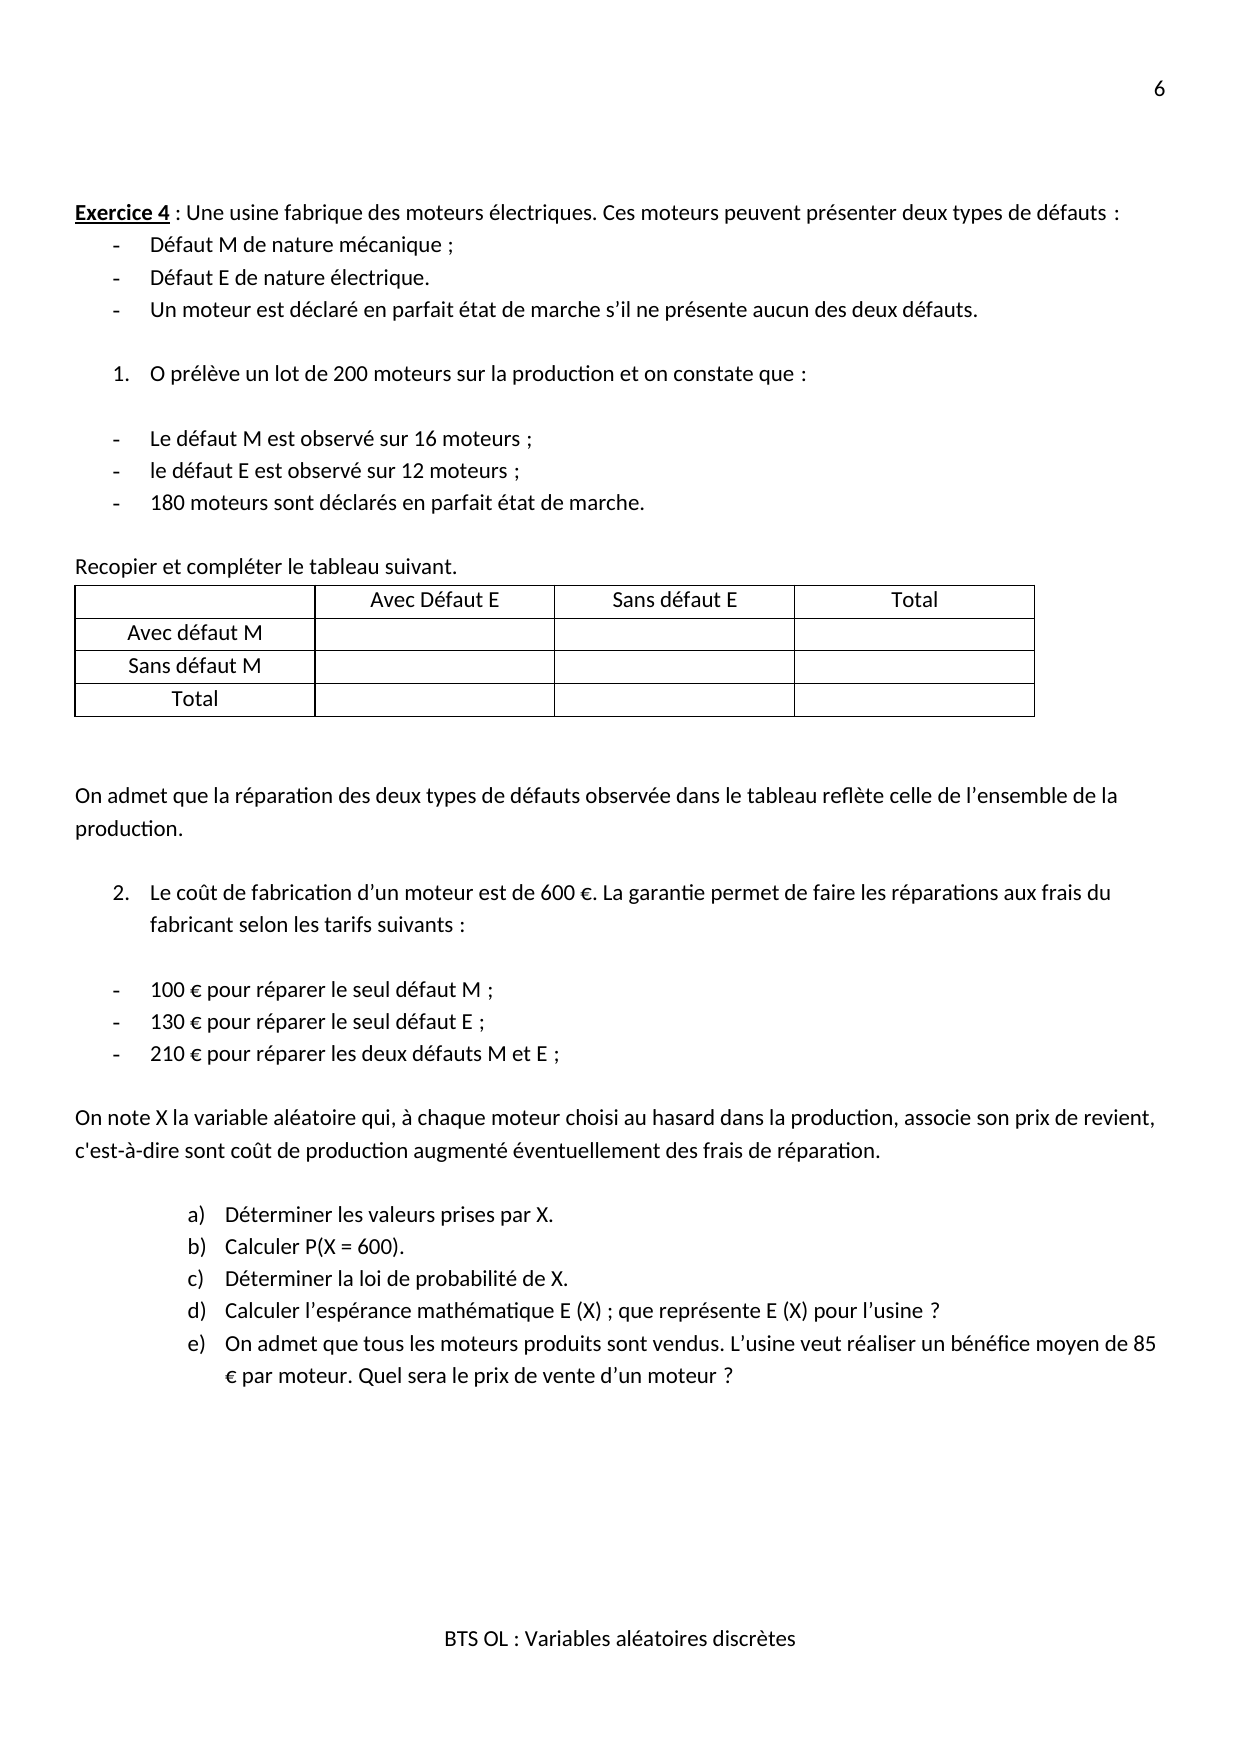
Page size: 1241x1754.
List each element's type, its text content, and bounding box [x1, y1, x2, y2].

text Recopier et compléter le tableau suivant. [75, 552, 1165, 580]
table_cell [555, 619, 794, 650]
table_cell [316, 651, 554, 683]
table_cell Sans défaut M [76, 651, 314, 683]
text On note X la variable aléatoire qui, à chaque moteur choisi au hasard dans la production, associe son prix de revient, c'est-à-dire sont coût de production augmenté éventuellement des frais de réparation. [75, 1103, 1165, 1164]
table_cell [795, 651, 1034, 683]
table_cell [555, 651, 794, 683]
text On admet que la réparation des deux types de défauts observée dans le tableau reflète celle de l’ensemble de la production. [75, 782, 1165, 842]
table_header [76, 586, 314, 617]
table_header Avec Défaut E [316, 586, 554, 617]
list Déterminer la loi de probabilité de X. [187, 1264, 1165, 1292]
list Calculer l’espérance mathématique E (X) ; que représente E (X) pour l’usine ? [187, 1297, 1165, 1325]
list O prélève un lot de 200 moteurs sur la production et on constate que : [112, 359, 1165, 387]
table_cell [316, 619, 554, 650]
table_cell [795, 619, 1034, 650]
text Exercice 4 : Une usine fabrique des moteurs électriques. Ces moteurs peuvent présenter deux types de défauts : [75, 198, 1165, 226]
list Le défaut M est observé sur 16 moteurs ; [112, 424, 1165, 452]
list Calculer P(X = 600). [187, 1232, 1165, 1260]
table_cell [316, 684, 554, 716]
list On admet que tous les moteurs produits sont vendus. L’usine veut réaliser un bénéfice moyen de 85 € par moteur. Quel sera le prix de vente d’un moteur ? [187, 1329, 1165, 1389]
table_cell Avec défaut M [76, 619, 314, 650]
table_cell [795, 684, 1034, 716]
list Déterminer les valeurs prises par X. [187, 1200, 1165, 1228]
list 100 € pour réparer le seul défaut M ; [112, 975, 1165, 1003]
table_cell [555, 684, 794, 716]
table_header Total [795, 586, 1034, 617]
list le défaut E est observé sur 12 moteurs ; [112, 456, 1165, 484]
list Défaut M de nature mécanique ; [112, 231, 1165, 258]
list Défaut E de nature électrique. [112, 263, 1165, 291]
list 180 moteurs sont déclarés en parfait état de marche. [112, 488, 1165, 516]
list Un moteur est déclaré en parfait état de marche s’il ne présente aucun des deux défauts. [112, 295, 1165, 323]
table_cell Total [76, 684, 314, 716]
list 130 € pour réparer le seul défaut E ; [112, 1007, 1165, 1035]
table_header Sans défaut E [555, 586, 794, 617]
list Le coût de fabrication d’un moteur est de 600 €. La garantie permet de faire les réparations aux frais du fabricant selon les tarifs suivants : [112, 878, 1165, 938]
list 210 € pour réparer les deux défauts M et E ; [112, 1039, 1165, 1067]
